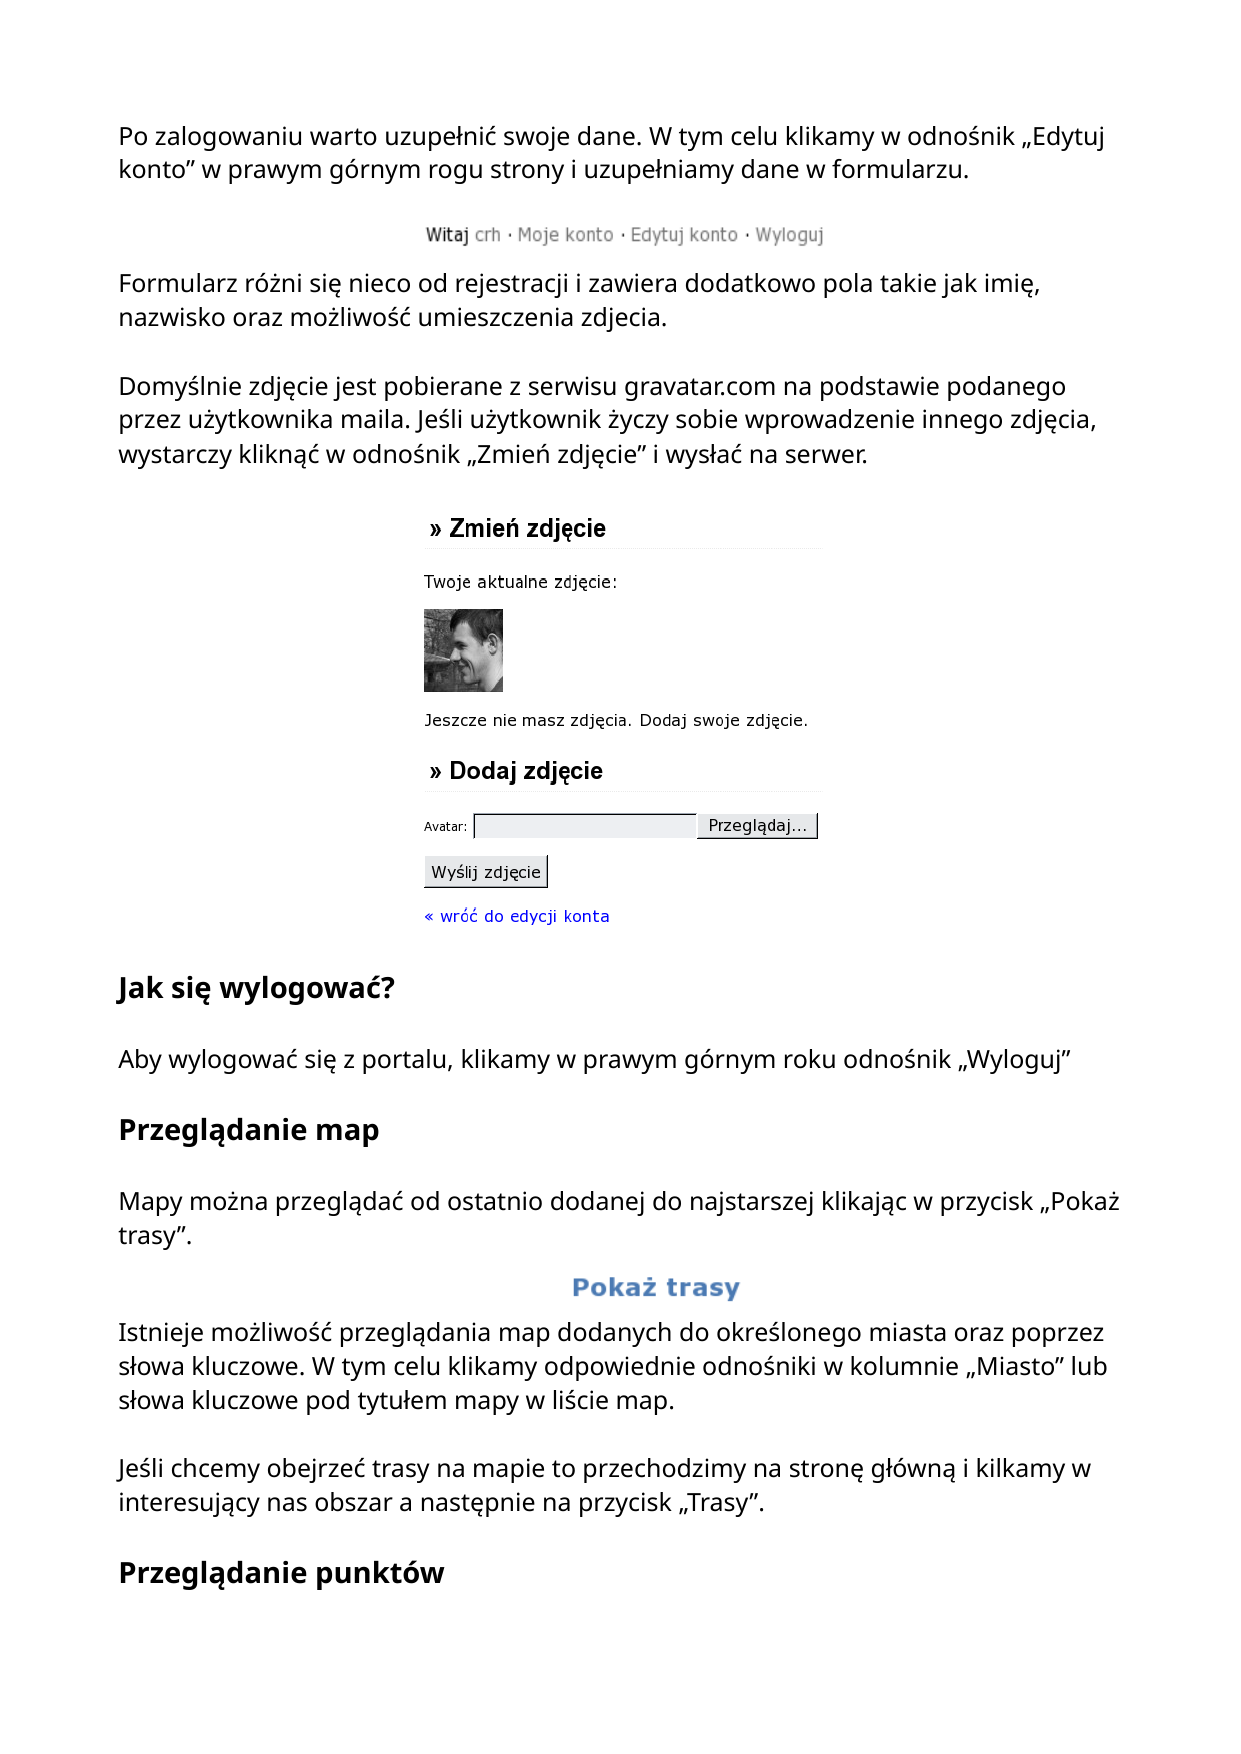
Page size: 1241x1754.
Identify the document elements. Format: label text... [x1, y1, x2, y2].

text Aby wylogować się z portalu, klikamy w prawym górnym roku odnośnik „Wyloguj” [118, 1041, 1122, 1076]
picture [391, 220, 849, 266]
text Formularz różni się nieco od rejestracji i zawiera dodatkowo pola takie jak imię, nazwisko oraz możliwość umieszczenia zdjecia. [118, 220, 1122, 334]
picture [482, 1251, 759, 1315]
text Domyślnie zdjęcie jest pobierane z serwisu gravatar.com na podstawie podanego przez użytkownika maila. Jeśli użytkownik życzy sobie wprowadzenie innego zdjęcia, wystarczy kliknąć w odnośnik „Zmień zdjęcie” i wysłać na serwer. [118, 368, 1122, 470]
text Jak się wylogować? [118, 968, 1122, 1007]
text Po zalogowaniu warto uzupełnić swoje dane. W tym celu klikamy w odnośnik „Edytuj konto” w prawym górnym rogu strony i uzupełniamy dane w formularzu. [118, 118, 1122, 186]
picture [417, 504, 823, 934]
text Istnieje możliwość przeglądania map dodanych do określonego miasta oraz poprzez słowa kluczowe. W tym celu klikamy odpowiednie odnośniki w kolumnie „Miasto” lub słowa kluczowe pod tytułem mapy w liście map. [118, 1251, 1122, 1416]
text Przeglądanie punktów [118, 1553, 1122, 1592]
text Mapy można przeglądać od ostatnio dodanej do najstarszej klikając w przycisk „Pokaż trasy”. [118, 1183, 1122, 1251]
text Przeglądanie map [118, 1109, 1122, 1149]
text Jeśli chcemy obejrzeć trasy na mapie to przechodzimy na stronę główną i kilkamy w interesujący nas obszar a następnie na przycisk „Trasy”. [118, 1450, 1122, 1518]
